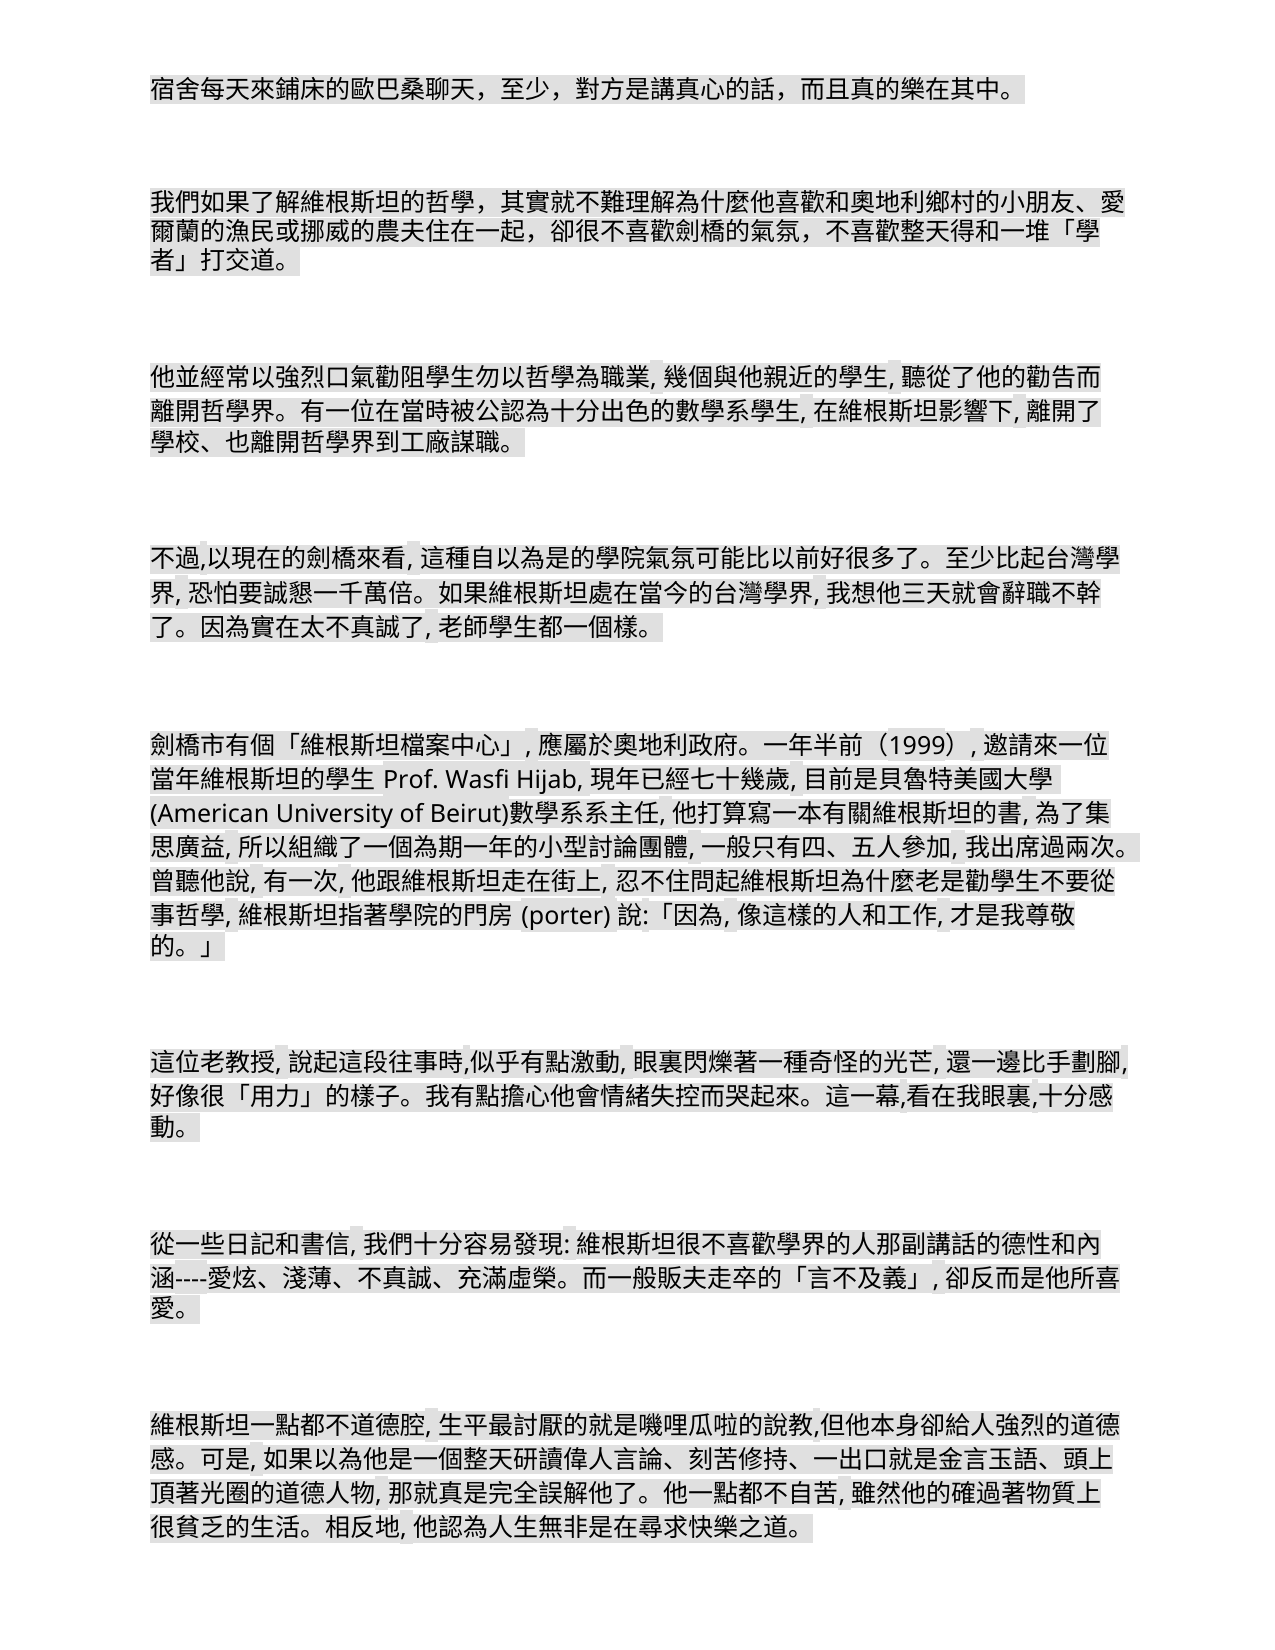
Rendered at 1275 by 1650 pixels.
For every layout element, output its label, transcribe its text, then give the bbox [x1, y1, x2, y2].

text 維根斯坦一點都不道德腔, 生平最討厭的就是嘰哩瓜啦的說教,但他本身卻給人強烈的道德感。可是, 如果以為他是一個整天研讀偉人言論、刻苦修持、一出口就是金言玉語、頭上頂著光圈的道德人物, 那就真是完全誤解他了。他一點都不自苦, 雖然他的確過著物質上很貧乏的生活。相反地, 他認為人生無非是在尋求快樂之道。 [150, 1408, 1125, 1544]
text 不過,以現在的劍橋來看, 這種自以為是的學院氣氛可能比以前好很多了。至少比起台灣學界, 恐怕要誠懇一千萬倍。如果維根斯坦處在當今的台灣學界, 我想他三天就會辭職不幹了。因為實在太不真誠了, 老師學生都一個樣。 [150, 541, 1125, 643]
text 這位老教授, 說起這段往事時,似乎有點激動, 眼裏閃爍著一種奇怪的光芒, 還一邊比手劃腳,好像很「用力」的樣子。我有點擔心他會情緒失控而哭起來。這一幕,看在我眼裏,十分感動。 [150, 1045, 1125, 1142]
text 我們如果了解維根斯坦的哲學，其實就不難理解為什麼他喜歡和奧地利鄉村的小朋友、愛爾蘭的漁民或挪威的農夫住在一起，卻很不喜歡劍橋的氣氛，不喜歡整天得和一堆「學者」打交道。 [150, 188, 1125, 276]
text 他並經常以強烈口氣勸阻學生勿以哲學為職業, 幾個與他親近的學生, 聽從了他的勸告而離開哲學界。有一位在當時被公認為十分出色的數學系學生, 在維根斯坦影響下, 離開了學校、也離開哲學界到工廠謀職。 [150, 360, 1125, 457]
text 宿舍每天來鋪床的歐巴桑聊天，至少，對方是講真心的話，而且真的樂在其中。 [150, 75, 1125, 104]
text 劍橋市有個「維根斯坦檔案中心」, 應屬於奧地利政府。一年半前（1999）, 邀請來一位當年維根斯坦的學生 Prof. Wasfi Hijab, 現年已經七十幾歲, 目前是貝魯特美國大學 (American University of Beirut)數學系系主任, 他打算寫一本有關維根斯坦的書, 為了集思廣益, 所以組織了一個為期一年的小型討論團體, 一般只有四、五人參加, 我出席過兩次。曾聽他說, 有一次, 他跟維根斯坦走在街上, 忍不住問起維根斯坦為什麼老是勸學生不要從事哲學, 維根斯坦指著學院的門房 (porter) 說:「因為, 像這樣的人和工作, 才是我尊敬的。」 [150, 727, 1125, 961]
text 從一些日記和書信, 我們十分容易發現: 維根斯坦很不喜歡學界的人那副講話的德性和內涵----愛炫、淺薄、不真誠、充滿虛榮。而一般販夫走卒的「言不及義」, 卻反而是他所喜愛。 [150, 1226, 1125, 1324]
